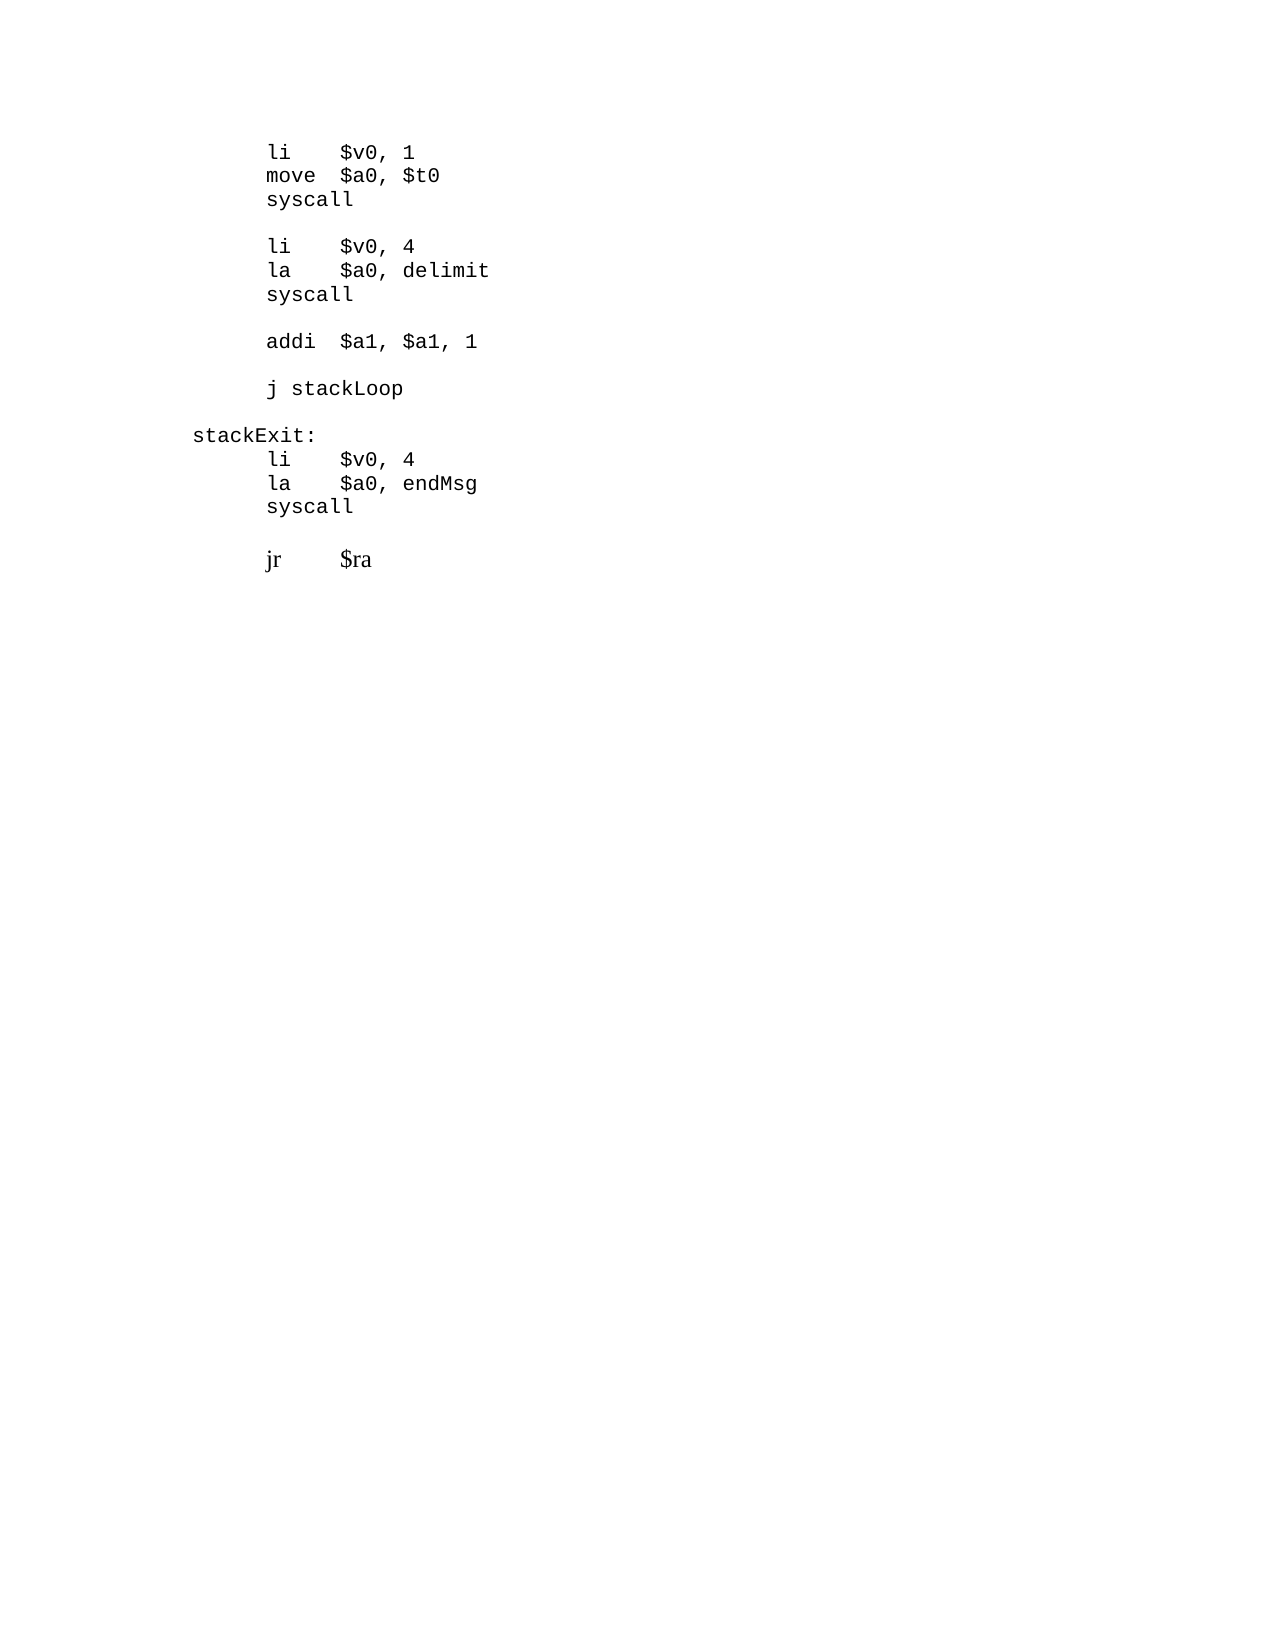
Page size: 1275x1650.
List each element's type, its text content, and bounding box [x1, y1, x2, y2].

text move $a0, $t0 [118, 165, 1157, 189]
text j stackLoop [118, 378, 1157, 402]
text syscall [118, 496, 1157, 520]
text jr $ra [118, 544, 1157, 572]
text la $a0, delimit [118, 260, 1157, 284]
text syscall [118, 284, 1157, 307]
text li $v0, 1 [118, 142, 1157, 165]
text syscall [118, 189, 1157, 213]
text addi $a1, $a1, 1 [118, 331, 1157, 354]
text li $v0, 4 [118, 236, 1157, 260]
text la $a0, endMsg [118, 473, 1157, 496]
text stackExit: [118, 426, 1157, 449]
text li $v0, 4 [118, 449, 1157, 473]
